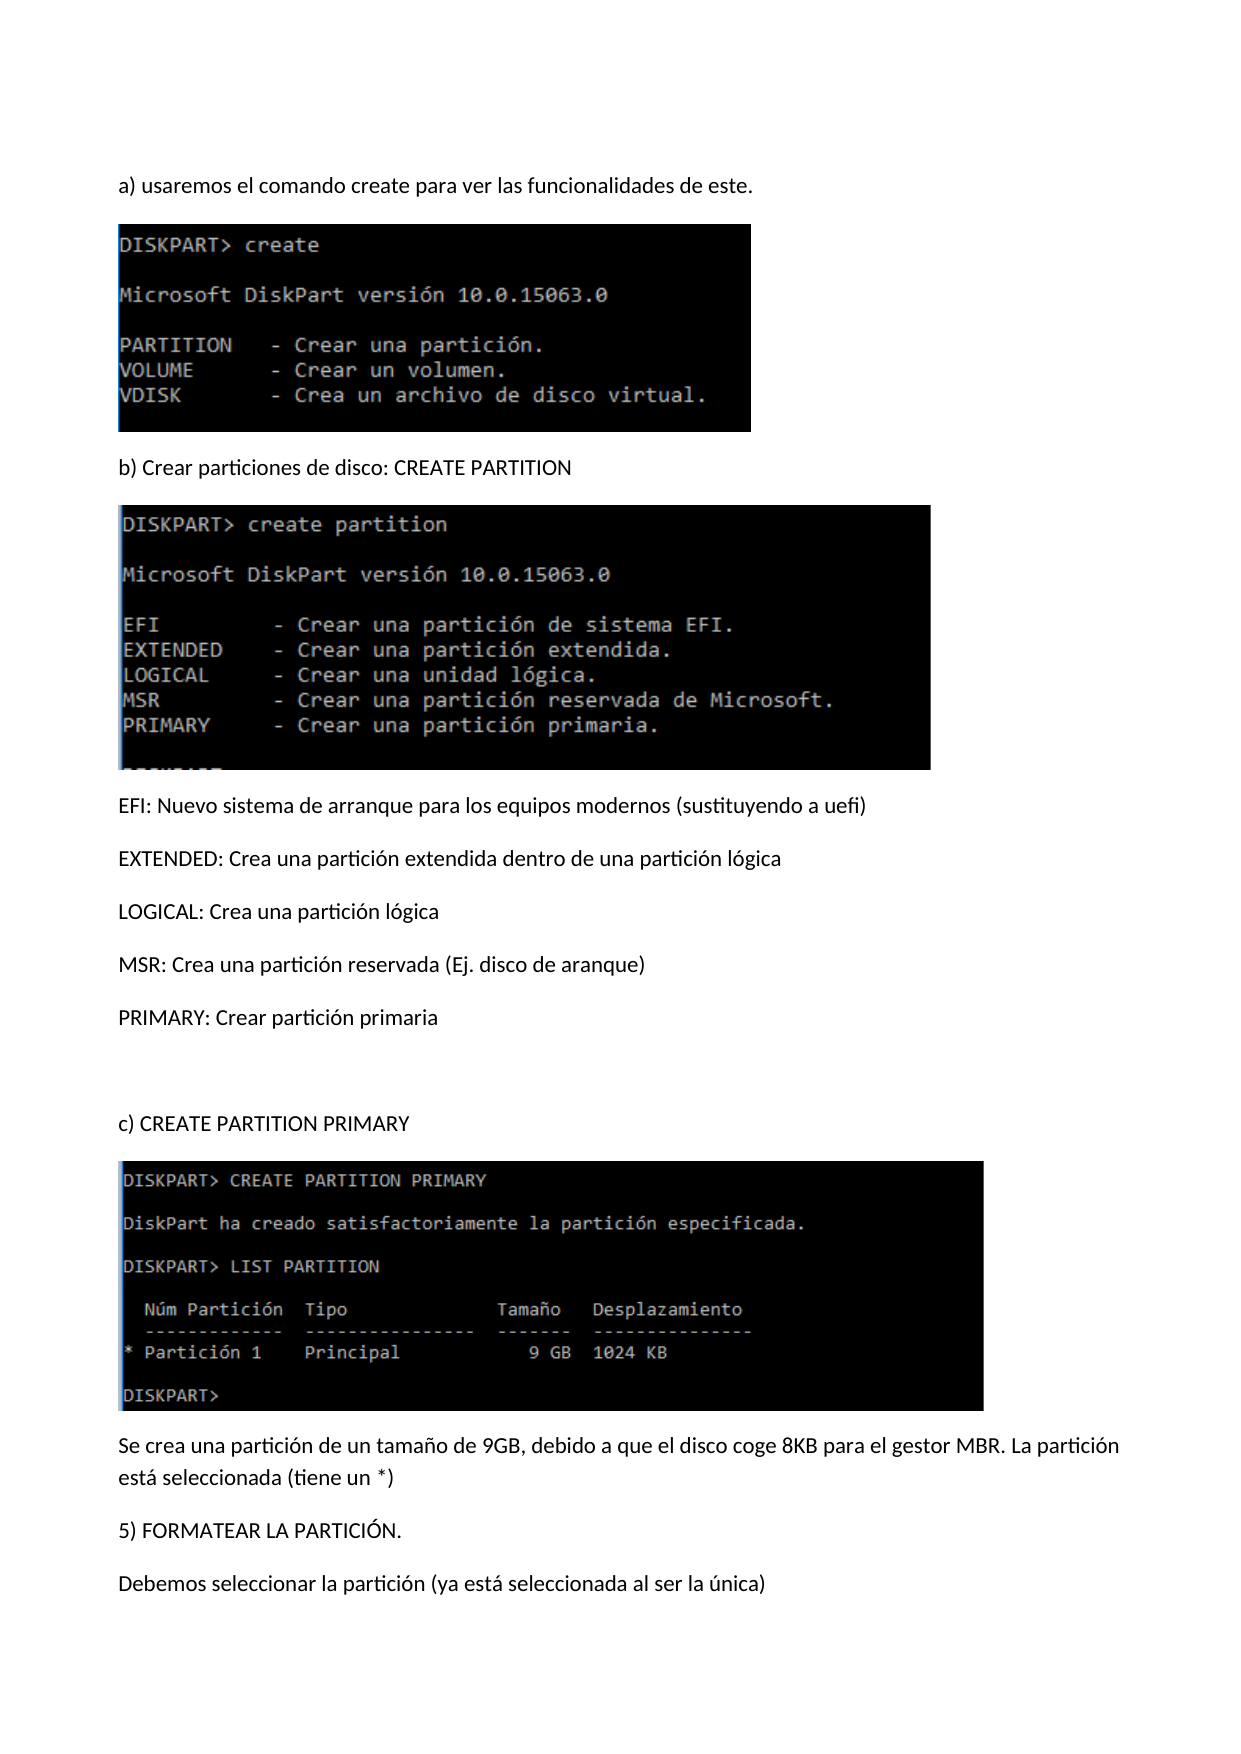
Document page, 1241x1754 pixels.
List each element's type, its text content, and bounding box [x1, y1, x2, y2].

text 5) FORMATEAR LA PARTICIÓN. [118, 1516, 1122, 1544]
text EFI: Nuevo sistema de arranque para los equipos modernos (sustituyendo a uefi) [118, 791, 1122, 819]
text Se crea una partición de un tamaño de 9GB, debido a que el disco coge 8KB para el gestor MBR. La partición está seleccionada (tiene un *) [118, 1431, 1122, 1491]
text a) usaremos el comando create para ver las funcionalidades de este. [118, 171, 1122, 199]
text PRIMARY: Crear partición primaria [118, 1003, 1122, 1031]
text EXTENDED: Crea una partición extendida dentro de una partición lógica [118, 844, 1122, 872]
text c) CREATE PARTITION PRIMARY [118, 1109, 1122, 1137]
text b) Crear particiones de disco: CREATE PARTITION [118, 453, 1122, 481]
text Debemos seleccionar la partición (ya está seleccionada al ser la única) [118, 1569, 1122, 1597]
text MSR: Crea una partición reservada (Ej. disco de aranque) [118, 950, 1122, 978]
text LOGICAL: Crea una partición lógica [118, 897, 1122, 925]
